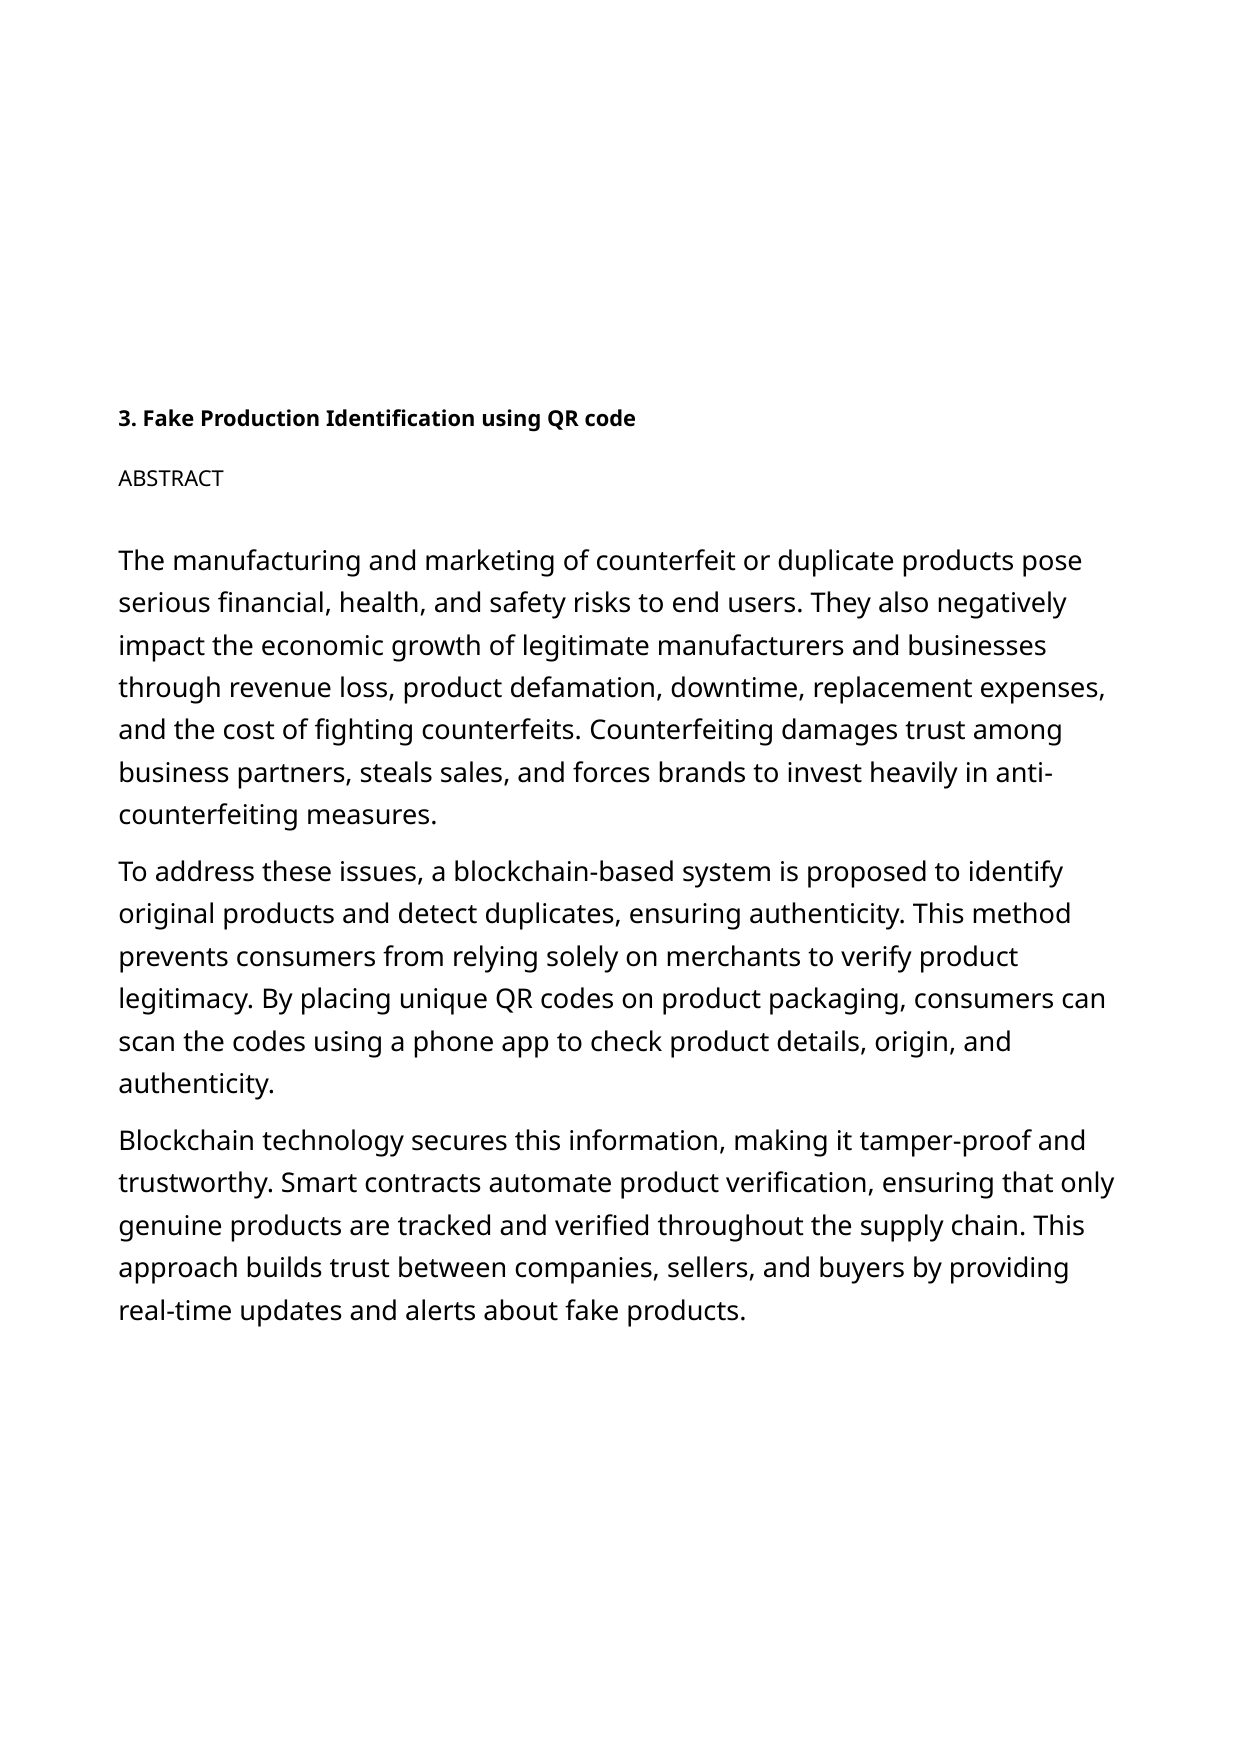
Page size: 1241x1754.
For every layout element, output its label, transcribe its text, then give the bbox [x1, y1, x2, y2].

text The manufacturing and marketing of counterfeit or duplicate products pose serious financial, health, and safety risks to end users. They also negatively impact the economic growth of legitimate manufacturers and businesses through revenue loss, product defamation, downtime, replacement expenses, and the cost of fighting counterfeits. Counterfeiting damages trust among business partners, steals sales, and forces brands to invest heavily in anti-counterfeiting measures. [118, 541, 1122, 832]
text To address these issues, a blockchain-based system is proposed to identify original products and detect duplicates, ensuring authenticity. This method prevents consumers from relying solely on merchants to verify product legitimacy. By placing unique QR codes on product packaging, consumers can scan the codes using a phone app to check product details, origin, and authenticity. [118, 852, 1122, 1101]
text Blockchain technology secures this information, making it tamper-proof and trustworthy. Smart contracts automate product verification, ensuring that only genuine products are tracked and verified throughout the supply chain. This approach builds trust between companies, sellers, and buyers by providing real-time updates and alerts about fake products. [118, 1121, 1122, 1328]
text ABSTRACT [118, 463, 1122, 492]
text 3. Fake Production Identification using QR code [118, 403, 1122, 433]
